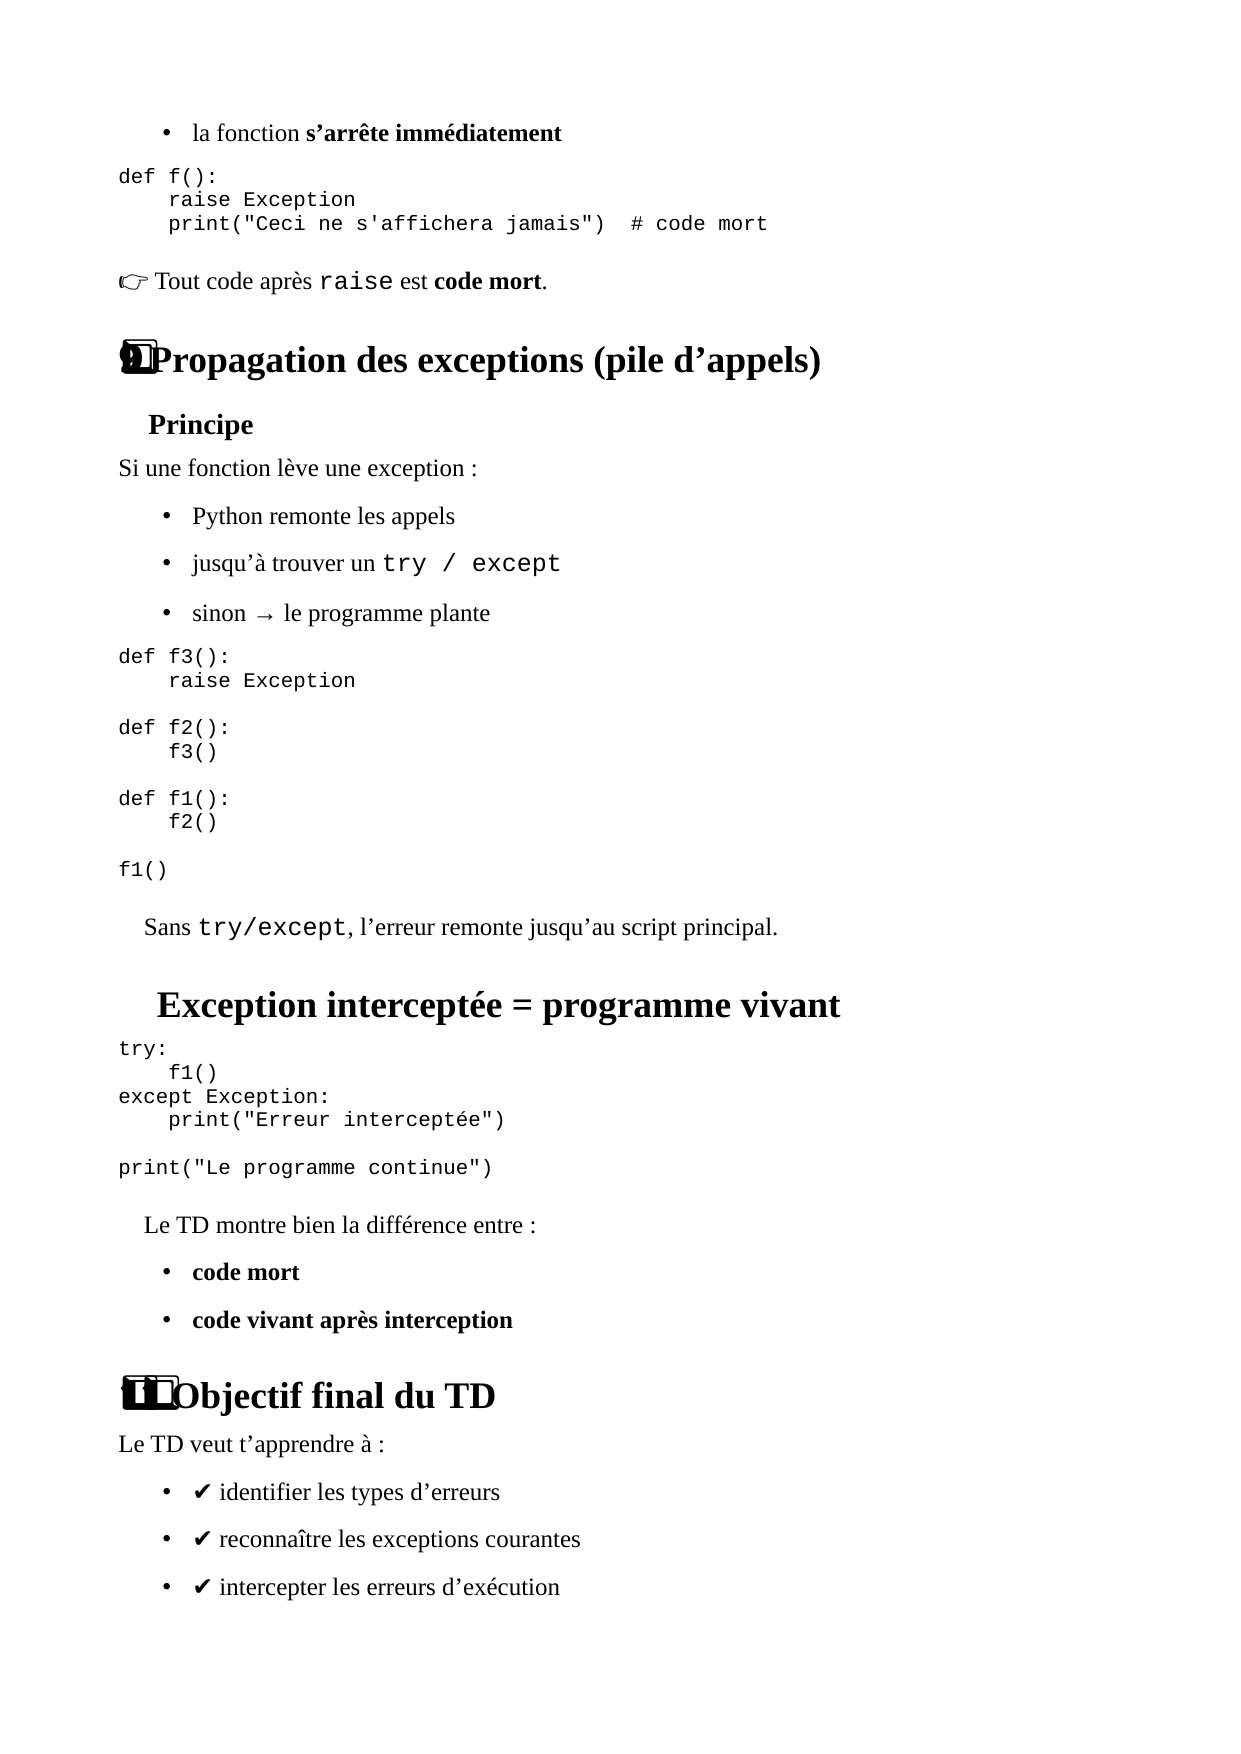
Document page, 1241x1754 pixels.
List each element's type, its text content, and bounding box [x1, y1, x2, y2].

list ✔️ reconnaître les exceptions courantes [162, 1524, 1122, 1553]
list ✔️ intercepter les erreurs d’exécution [162, 1572, 1122, 1601]
text print("Erreur interceptée") [118, 1109, 1122, 1133]
text print("Le programme continue") [118, 1157, 1122, 1180]
text try: [118, 1038, 1122, 1062]
text print("Ceci ne s'affichera jamais") # code mort [118, 213, 1122, 237]
subtitle 🔟 Exception interceptée = programme vivant [118, 983, 1122, 1026]
text def f(): [118, 166, 1122, 189]
text raise Exception [118, 189, 1122, 213]
text Le TD veut t’apprendre à : [118, 1429, 1122, 1458]
text def f1(): [118, 788, 1122, 812]
text 🧠 Sans try/except, l’erreur remonte jusqu’au script principal. [118, 912, 1122, 943]
text f1() [118, 859, 1122, 882]
text Si une fonction lève une exception : [118, 453, 1122, 482]
text 🧠 Le TD montre bien la différence entre : [118, 1210, 1122, 1238]
text f1() [118, 1062, 1122, 1086]
text f2() [118, 812, 1122, 835]
text def f2(): [118, 717, 1122, 741]
text def f3(): [118, 646, 1122, 670]
list jusqu’à trouver un try / except [162, 548, 1122, 579]
text 👉 Tout code après raise est code mort. [118, 266, 1122, 297]
list code mort [162, 1257, 1122, 1286]
subtitle 1️⃣1️⃣ Objectif final du TD [118, 1373, 1122, 1417]
list code vivant après interception [162, 1305, 1122, 1334]
list sinon → le programme plante [162, 598, 1122, 627]
subtitle 🔹 Principe [118, 407, 1122, 441]
list ✔️ identifier les types d’erreurs [162, 1477, 1122, 1505]
text raise Exception [118, 670, 1122, 693]
subtitle 9️⃣ Propagation des exceptions (pile d’appels) [118, 337, 1122, 380]
list Python remonte les appels [162, 501, 1122, 529]
text except Exception: [118, 1086, 1122, 1109]
list la fonction s’arrête immédiatement [162, 118, 1122, 147]
text f3() [118, 741, 1122, 764]
